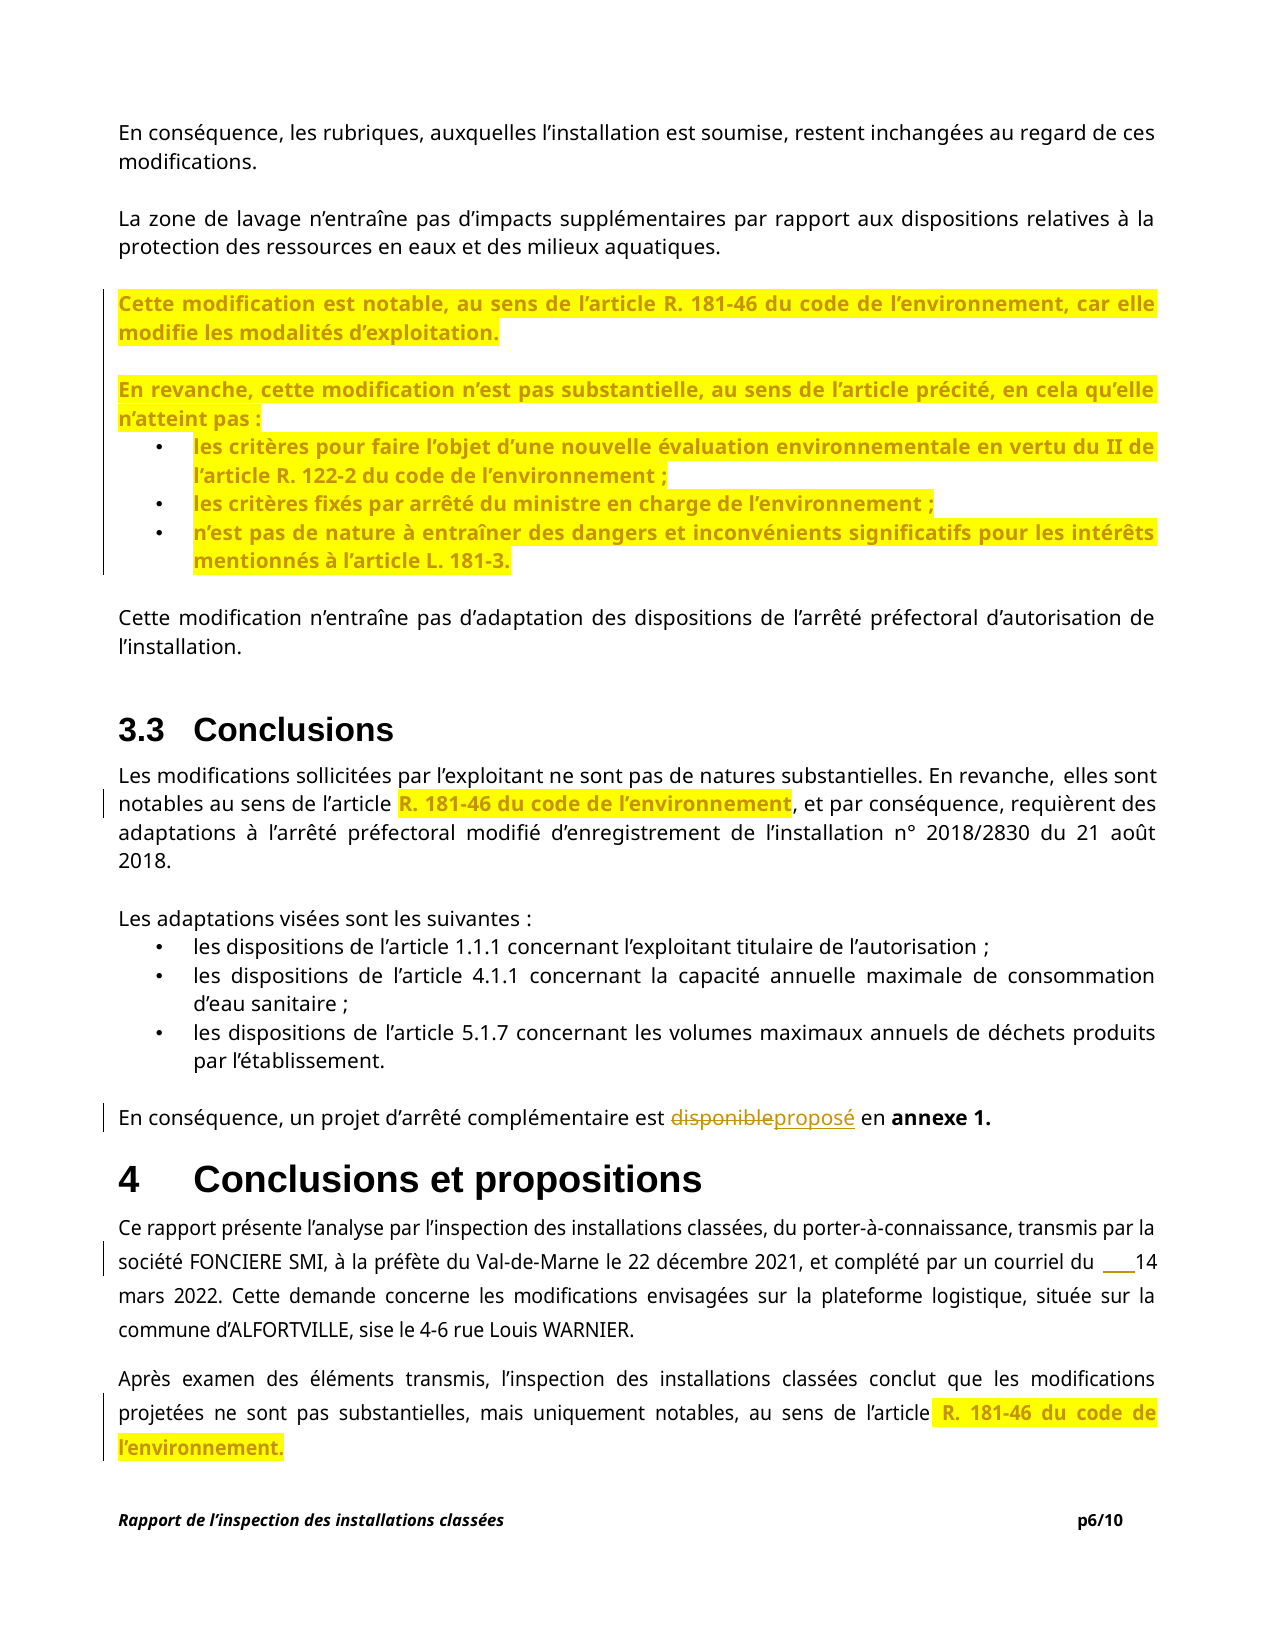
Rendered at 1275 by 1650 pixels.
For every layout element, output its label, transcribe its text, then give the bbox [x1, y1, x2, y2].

list n’est pas de nature à entraîner des dangers et inconvénients significatifs pour les intérêts mentionnés à l’article L. 181-3. [156, 518, 1157, 575]
text Cette modification est notable, au sens de l’article R. 181-46 du code de l’environnement, car elle modifie les modalités d’exploitation. [118, 289, 1157, 346]
text Les modifications sollicitées par l’exploitant ne sont pas de natures substantielles. En revanche, elles sont notables au sens de l’article R. 181-46 du code de l’environnement, et par conséquence, requièrent des adaptations à l’arrêté préfectoral modifié d’enregistrement de l’installation n° 2018/2830 du 21 août 2018. [118, 761, 1157, 875]
text Ce rapport présente l’analyse par l’inspection des installations classées, du porter-à-connaissance, transmis par la société FONCIERE SMI, à la préfète du Val-de-Marne le 22 décembre 2021, et complété par un courriel du 14 mars 2022. Cette demande concerne les modifications envisagées sur la plateforme logistique, située sur la commune d’ALFORTVILLE, sise le 4-6 rue Louis WARNIER. [118, 1213, 1157, 1344]
text En revanche, cette modification n’est pas substantielle, au sens de l’article précité, en cela qu’elle n’atteint pas : [118, 375, 1157, 432]
subtitle Conclusions et propositions [118, 1157, 1157, 1200]
list les critères fixés par arrêté du ministre en charge de l’environnement ; [156, 489, 1157, 518]
text Après examen des éléments transmis, l’inspection des installations classées conclut que les modifications projetées ne sont pas substantielles, mais uniquement notables, au sens de l’article R. 181-46 du code de l’environnement. [118, 1364, 1157, 1461]
text En conséquence, les rubriques, auxquelles l’installation est soumise, restent inchangées au regard de ces modifications. [118, 118, 1157, 175]
text En conséquence, un projet d’arrêté complémentaire est proposé en annexe 1. [118, 1103, 1157, 1132]
list les dispositions de l’article 5.1.7 concernant les volumes maximaux annuels de déchets produits par l’établissement. [156, 1018, 1157, 1075]
text Cette modification n’entraîne pas d’adaptation des dispositions de l’arrêté préfectoral d’autorisation de l’installation. [118, 603, 1157, 660]
text Les adaptations visées sont les suivantes : [118, 903, 1157, 932]
subtitle Conclusions [118, 710, 1157, 748]
text La zone de lavage n’entraîne pas d’impacts supplémentaires par rapport aux dispositions relatives à la protection des ressources en eaux et des milieux aquatiques. [118, 204, 1157, 261]
list les dispositions de l’article 4.1.1 concernant la capacité annuelle maximale de consommation d’eau sanitaire ; [156, 961, 1157, 1018]
list les critères pour faire l’objet d’une nouvelle évaluation environnementale en vertu du II de l’article R. 122-2 du code de l’environnement ; [156, 432, 1157, 489]
list les dispositions de l’article 1.1.1 concernant l’exploitant titulaire de l’autorisation ; [156, 932, 1157, 961]
